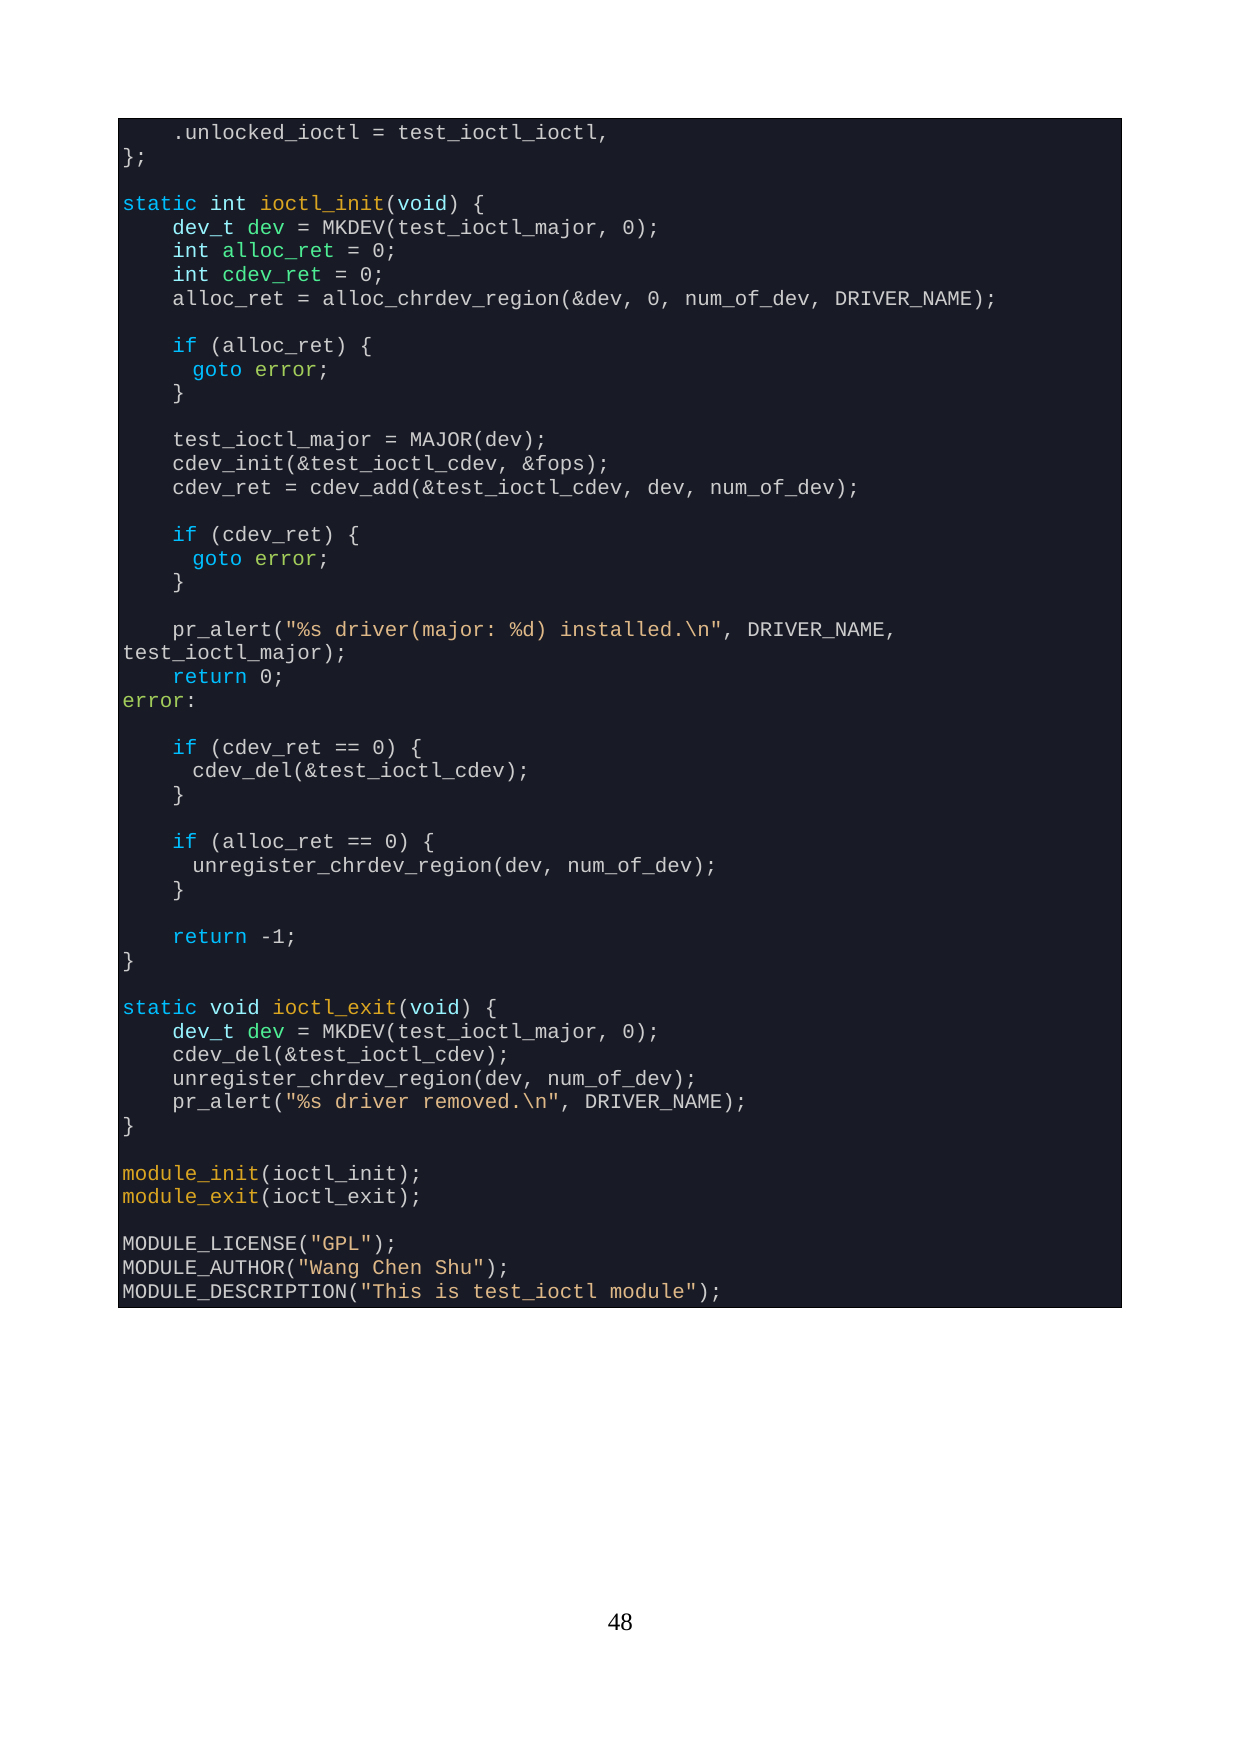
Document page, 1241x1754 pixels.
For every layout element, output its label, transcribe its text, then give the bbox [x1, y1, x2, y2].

text module_init(ioctl_init); [119, 1158, 1121, 1182]
text MODULE_AUTHOR("Wang Chen Shu"); [119, 1253, 1121, 1277]
text error: [119, 686, 1121, 709]
text module_exit(ioctl_exit); [119, 1182, 1121, 1206]
text } [119, 875, 1121, 898]
text static int ioctl_init(void) { [119, 189, 1121, 213]
text int alloc_ret = 0; [119, 236, 1121, 260]
text cdev_del(&test_ioctl_cdev); [119, 757, 1121, 780]
text unregister_chrdev_region(dev, num_of_dev); [119, 1064, 1121, 1088]
text if (alloc_ret) { [119, 331, 1121, 354]
text cdev_ret = cdev_add(&test_ioctl_cdev, dev, num_of_dev); [119, 473, 1121, 496]
text alloc_ret = alloc_chrdev_region(&dev, 0, num_of_dev, DRIVER_NAME); [119, 284, 1121, 307]
text goto error; [119, 354, 1121, 378]
text return -1; [119, 922, 1121, 946]
text } [119, 378, 1121, 402]
text cdev_init(&test_ioctl_cdev, &fops); [119, 449, 1121, 473]
text if (cdev_ret) { [119, 520, 1121, 544]
text } [119, 946, 1121, 969]
text goto error; [119, 544, 1121, 567]
text pr_alert("%s driver(major: %d) installed.\n", DRIVER_NAME, test_ioctl_major); [119, 615, 1121, 662]
text pr_alert("%s driver removed.\n", DRIVER_NAME); [119, 1088, 1121, 1111]
text int cdev_ret = 0; [119, 260, 1121, 284]
text MODULE_DESCRIPTION("This is test_ioctl module"); [119, 1277, 1121, 1307]
text cdev_del(&test_ioctl_cdev); [119, 1040, 1121, 1064]
text MODULE_LICENSE("GPL"); [119, 1229, 1121, 1253]
text dev_t dev = MKDEV(test_ioctl_major, 0); [119, 1017, 1121, 1040]
text test_ioctl_major = MAJOR(dev); [119, 426, 1121, 449]
text if (cdev_ret == 0) { [119, 733, 1121, 757]
text } [119, 567, 1121, 591]
text if (alloc_ret == 0) { [119, 827, 1121, 851]
text } [119, 1111, 1121, 1135]
text static void ioctl_exit(void) { [119, 993, 1121, 1017]
text dev_t dev = MKDEV(test_ioctl_major, 0); [119, 213, 1121, 236]
text return 0; [119, 662, 1121, 686]
text .unlocked_ioctl = test_ioctl_ioctl, [119, 119, 1121, 142]
text unregister_chrdev_region(dev, num_of_dev); [119, 851, 1121, 875]
text }; [119, 142, 1121, 165]
text } [119, 780, 1121, 804]
